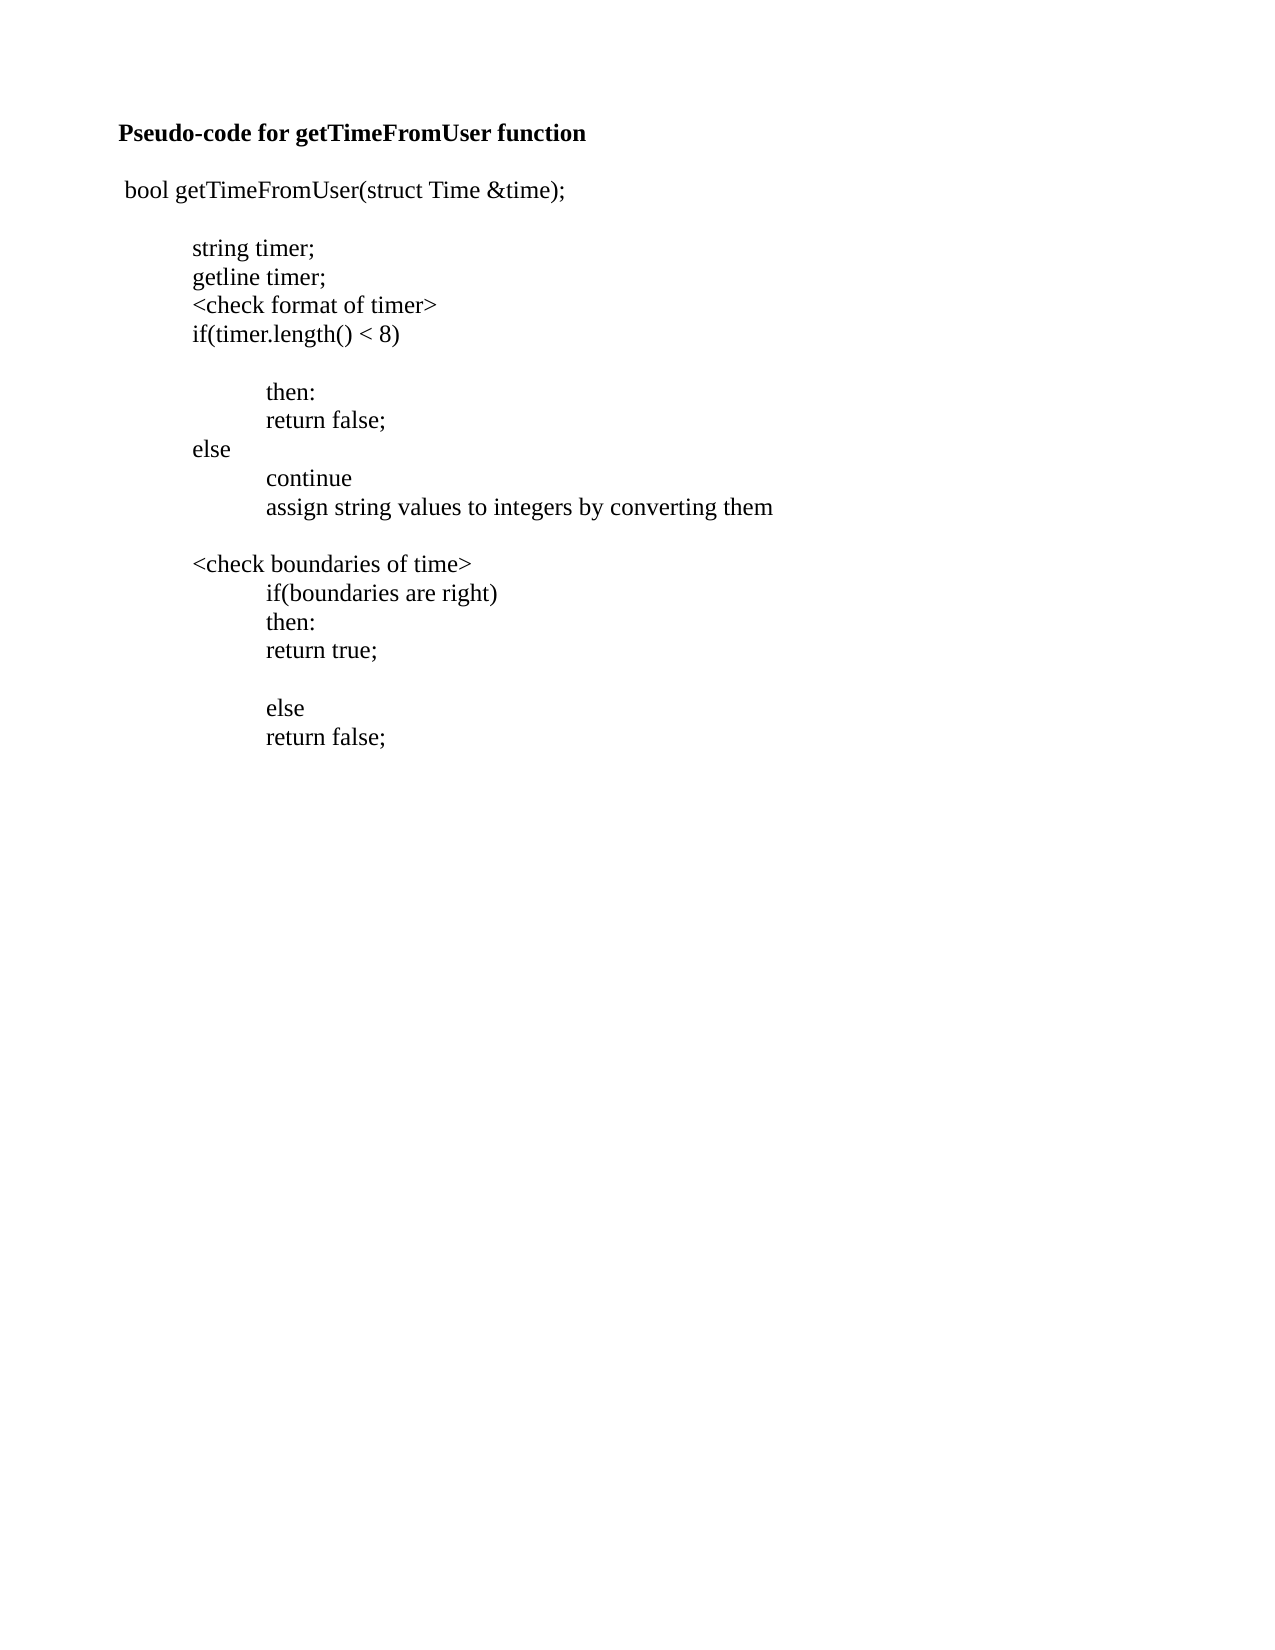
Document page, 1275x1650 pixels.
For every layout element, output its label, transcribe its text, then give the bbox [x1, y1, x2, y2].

text return true; [118, 636, 1157, 664]
text assign string values to integers by converting them [118, 492, 1157, 521]
text return false; [118, 722, 1157, 751]
text if(timer.length() < 8) [118, 319, 1157, 348]
text Pseudo-code for getTimeFromUser function [118, 118, 1157, 147]
text <check format of timer> [118, 291, 1157, 319]
text else [118, 434, 1157, 463]
text then: [118, 607, 1157, 636]
text getline timer; [118, 262, 1157, 291]
text then: [118, 377, 1157, 406]
text if(boundaries are right) [118, 578, 1157, 607]
text else [118, 693, 1157, 722]
text return false; [118, 406, 1157, 434]
text bool getTimeFromUser(struct Time &time); [118, 176, 1157, 204]
text continue [118, 463, 1157, 492]
text <check boundaries of time> [118, 549, 1157, 578]
text string timer; [118, 233, 1157, 262]
